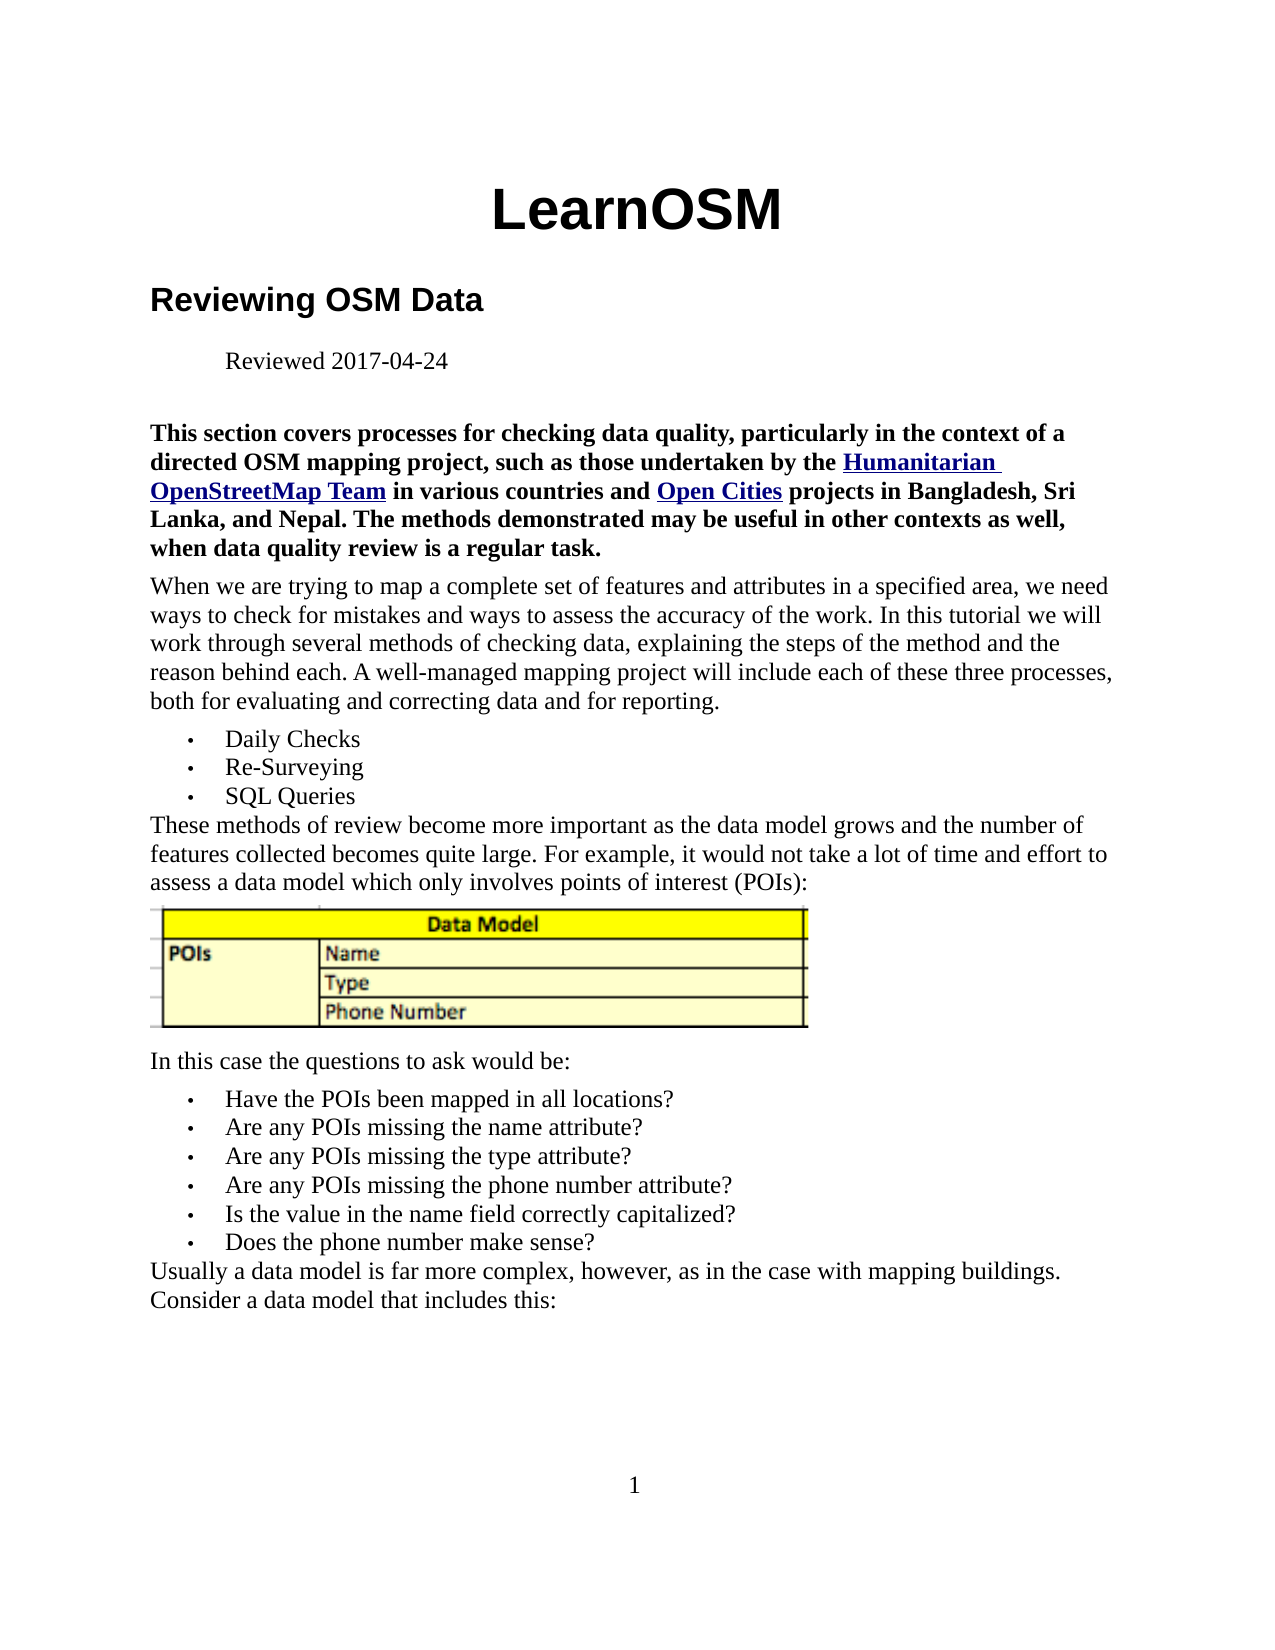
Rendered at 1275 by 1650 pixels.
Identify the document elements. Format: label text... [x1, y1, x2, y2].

list Daily Checks [187, 724, 1125, 752]
list Are any POIs missing the name attribute? [187, 1112, 1125, 1141]
list Does the phone number make sense? [187, 1227, 1125, 1256]
text When we are trying to map a complete set of features and attributes in a specified area, we need ways to check for mistakes and ways to assess the accuracy of the work. In this tutorial we will work through several methods of checking data, explaining the steps of the method and the reason behind each. A well-managed mapping project will include each of these three processes, both for evaluating and correcting data and for reporting. [150, 571, 1125, 715]
text These methods of review become more important as the data model grows and the number of features collected becomes quite large. For example, it would not take a lot of time and effort to assess a data model which only involves points of interest (POIs): [150, 810, 1125, 896]
list Have the POIs been mapped in all locations? [187, 1084, 1125, 1112]
list Are any POIs missing the phone number attribute? [187, 1170, 1125, 1199]
text In this case the questions to ask would be: [150, 1046, 1125, 1075]
list Are any POIs missing the type attribute? [187, 1141, 1125, 1170]
list Is the value in the name field correctly capitalized? [187, 1199, 1125, 1227]
list SQL Queries [187, 781, 1125, 810]
text Reviewed 2017-04-24 [225, 346, 1125, 374]
subtitle Reviewing OSM Data [150, 279, 1125, 318]
text Usually a data model is far more complex, however, as in the case with mapping buildings. Consider a data model that includes this: [150, 1256, 1125, 1314]
title LearnOSM [150, 175, 1125, 242]
list Re-Surveying [187, 752, 1125, 781]
picture [150, 905, 809, 1028]
text This section covers processes for checking data quality, particularly in the context of a directed OSM mapping project, such as those undertaken by the Humanitarian OpenStreetMap Team in various countries and Open Cities projects in Bangladesh, Sri Lanka, and Nepal. The methods demonstrated may be useful in other contexts as well, when data quality review is a regular task. [150, 418, 1125, 562]
